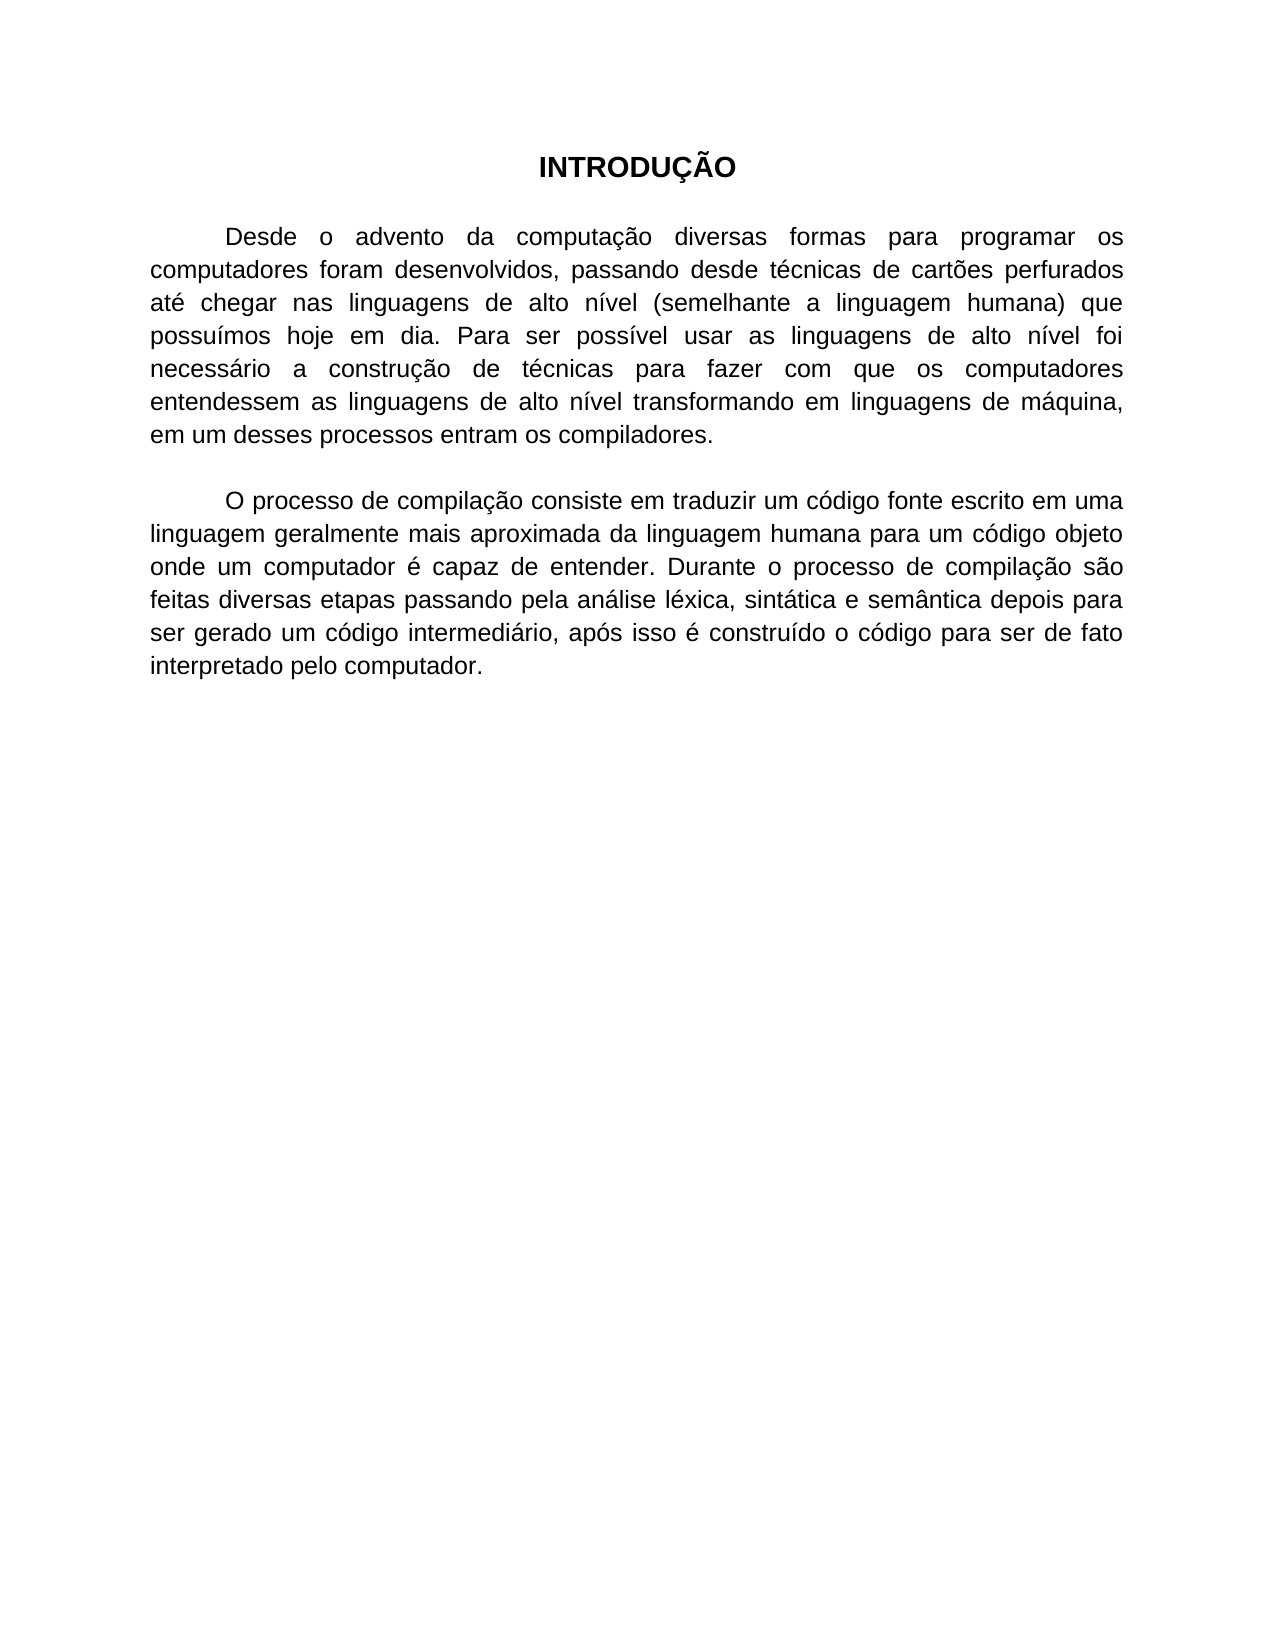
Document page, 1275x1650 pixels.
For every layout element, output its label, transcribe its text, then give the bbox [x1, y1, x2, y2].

text INTRODUÇÃO [150, 150, 1125, 183]
text Desde o advento da computação diversas formas para programar os computadores foram desenvolvidos, passando desde técnicas de cartões perfurados até chegar nas linguagens de alto nível (semelhante a linguagem humana) que possuímos hoje em dia. Para ser possível usar as linguagens de alto nível foi necessário a construção de técnicas para fazer com que os computadores entendessem as linguagens de alto nível transformando em linguagens de máquina, em um desses processos entram os compiladores. [150, 222, 1125, 448]
text O processo de compilação consiste em traduzir um código fonte escrito em uma linguagem geralmente mais aproximada da linguagem humana para um código objeto onde um computador é capaz de entender. Durante o processo de compilação são feitas diversas etapas passando pela análise léxica, sintática e semântica depois para ser gerado um código intermediário, após isso é construído o código para ser de fato interpretado pelo computador. [150, 486, 1125, 679]
